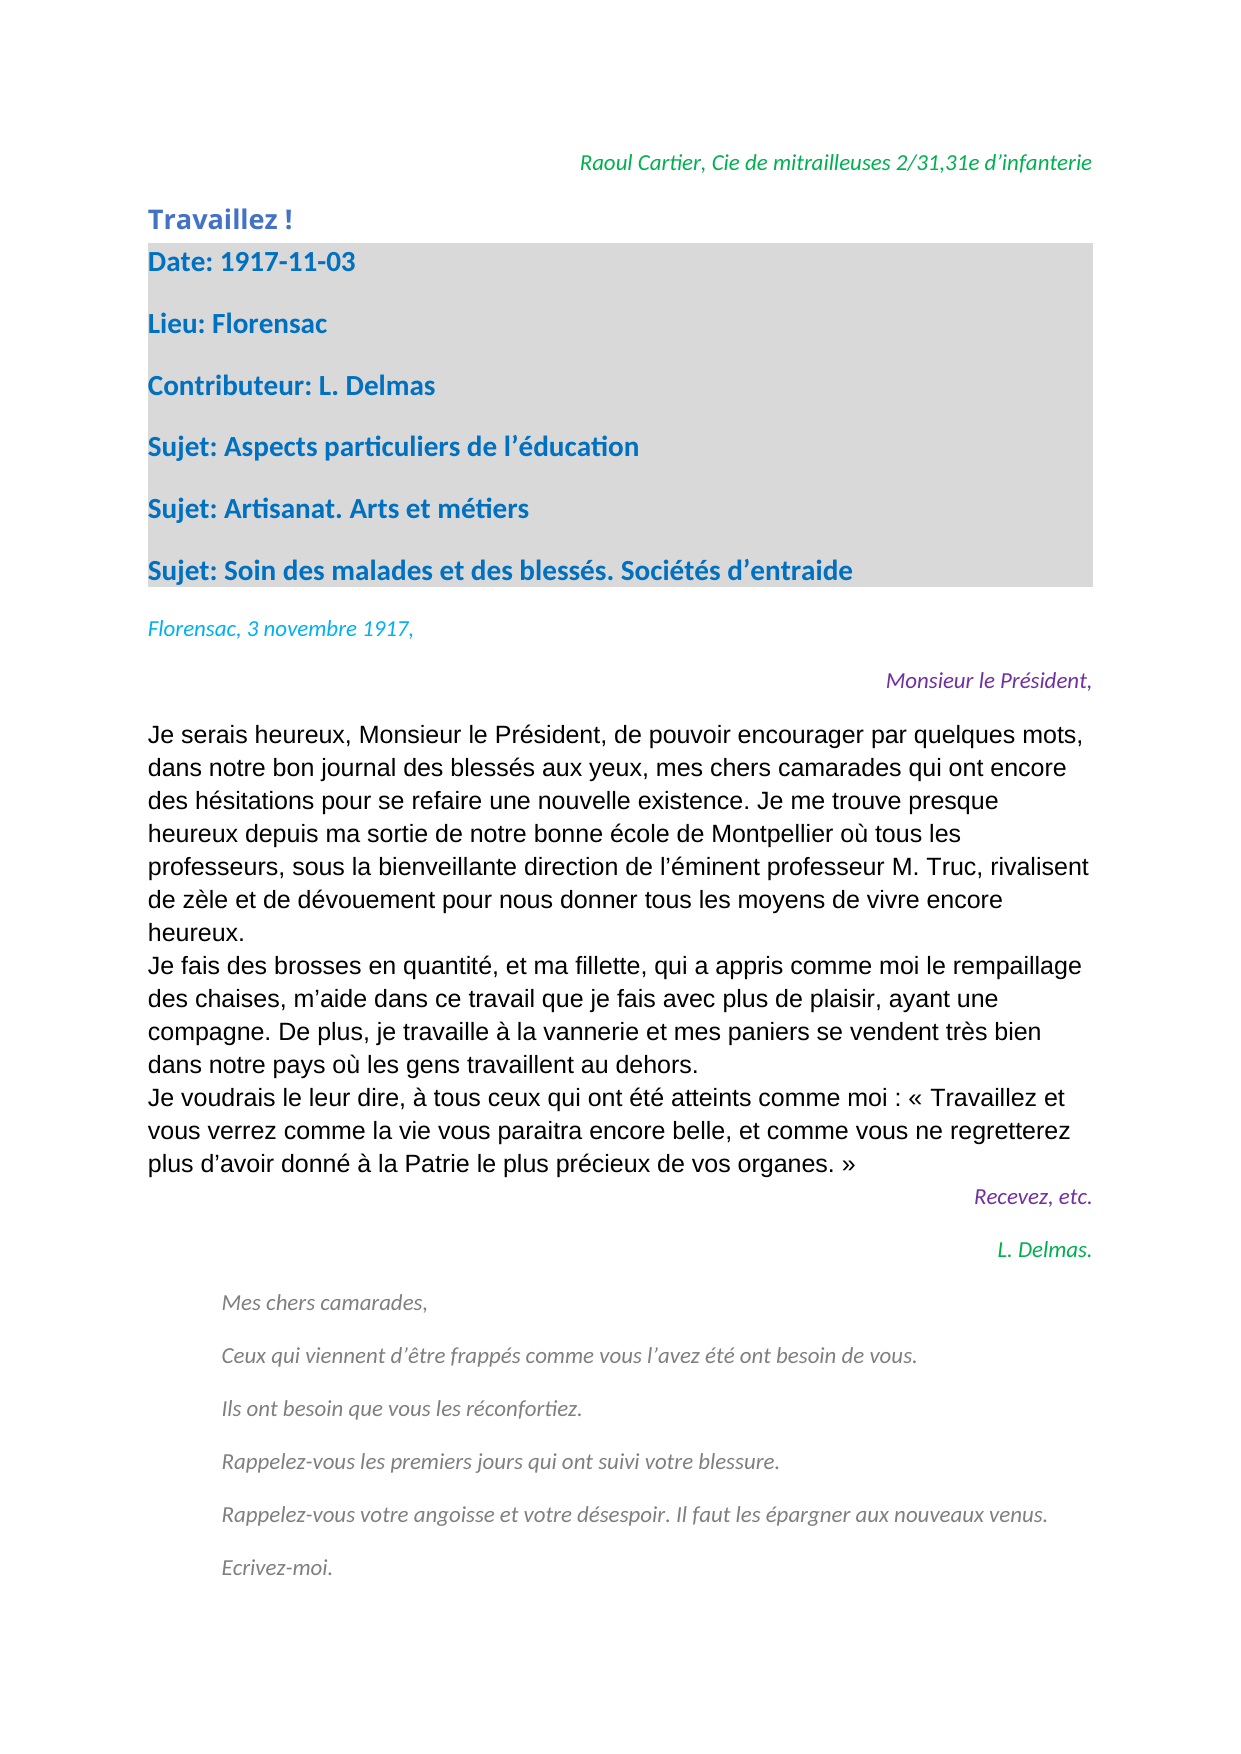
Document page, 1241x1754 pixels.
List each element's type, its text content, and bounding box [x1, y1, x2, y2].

text Sujet: Soin des malades et des blessés. Sociétés d’entraide [148, 552, 1093, 587]
text Ecrivez-moi. [148, 1553, 1093, 1581]
text Date: 1917-11-03 [148, 243, 1093, 279]
text Je fais des brosses en quantité, et ma fillette, qui a appris comme moi le rempaillage des chaises, m’aide dans ce travail que je fais avec plus de plaisir, ayant une compagne. De plus, je travaille à la vannerie et mes paniers se vendent très bien dans notre pays où les gens travaillent au dehors. [148, 951, 1093, 1079]
text Rappelez-vous les premiers jours qui ont suivi votre blessure. [148, 1447, 1093, 1475]
text Ils ont besoin que vous les réconfortiez. [148, 1394, 1093, 1422]
text Rappelez-vous votre angoisse et votre désespoir. Il faut les épargner aux nouveaux venus. [148, 1500, 1093, 1528]
text Lieu: Florensac [148, 305, 1093, 340]
text Recevez, etc. [148, 1182, 1093, 1210]
text Je serais heureux, Monsieur le Président, de pouvoir encourager par quelques mots, dans notre bon journal des blessés aux yeux, mes chers camarades qui ont encore des hésitations pour se refaire une nouvelle existence. Je me trouve presque heureux depuis ma sortie de notre bonne école de Montpellier où tous les professeurs, sous la bienveillante direction de l’éminent professeur M. Truc, rivalisent de zèle et de dévouement pour nous donner tous les moyens de vivre encore heureux. [148, 720, 1093, 947]
text Sujet: Aspects particuliers de l’éducation [148, 428, 1093, 464]
text Florensac, 3 novembre 1917, [148, 614, 1093, 642]
text Sujet: Artisanat. Arts et métiers [148, 490, 1093, 526]
text Mes chers camarades, [148, 1288, 1093, 1316]
text Contributeur: L. Delmas [148, 367, 1093, 402]
text Monsieur le Président, [148, 667, 1093, 695]
text Je voudrais le leur dire, à tous ceux qui ont été atteints comme moi : « Travaillez et vous verrez comme la vie vous paraitra encore belle, et comme vous ne regretterez plus d’avoir donné à la Patrie le plus précieux de vos organes. » [148, 1083, 1093, 1178]
subtitle Travaillez ! [148, 201, 1093, 237]
text L. Delmas. [148, 1235, 1093, 1263]
text Raoul Cartier, Cie de mitrailleuses 2/31,31e d’infanterie [148, 148, 1093, 176]
text Ceux qui viennent d’être frappés comme vous l’avez été ont besoin de vous. [148, 1341, 1093, 1369]
